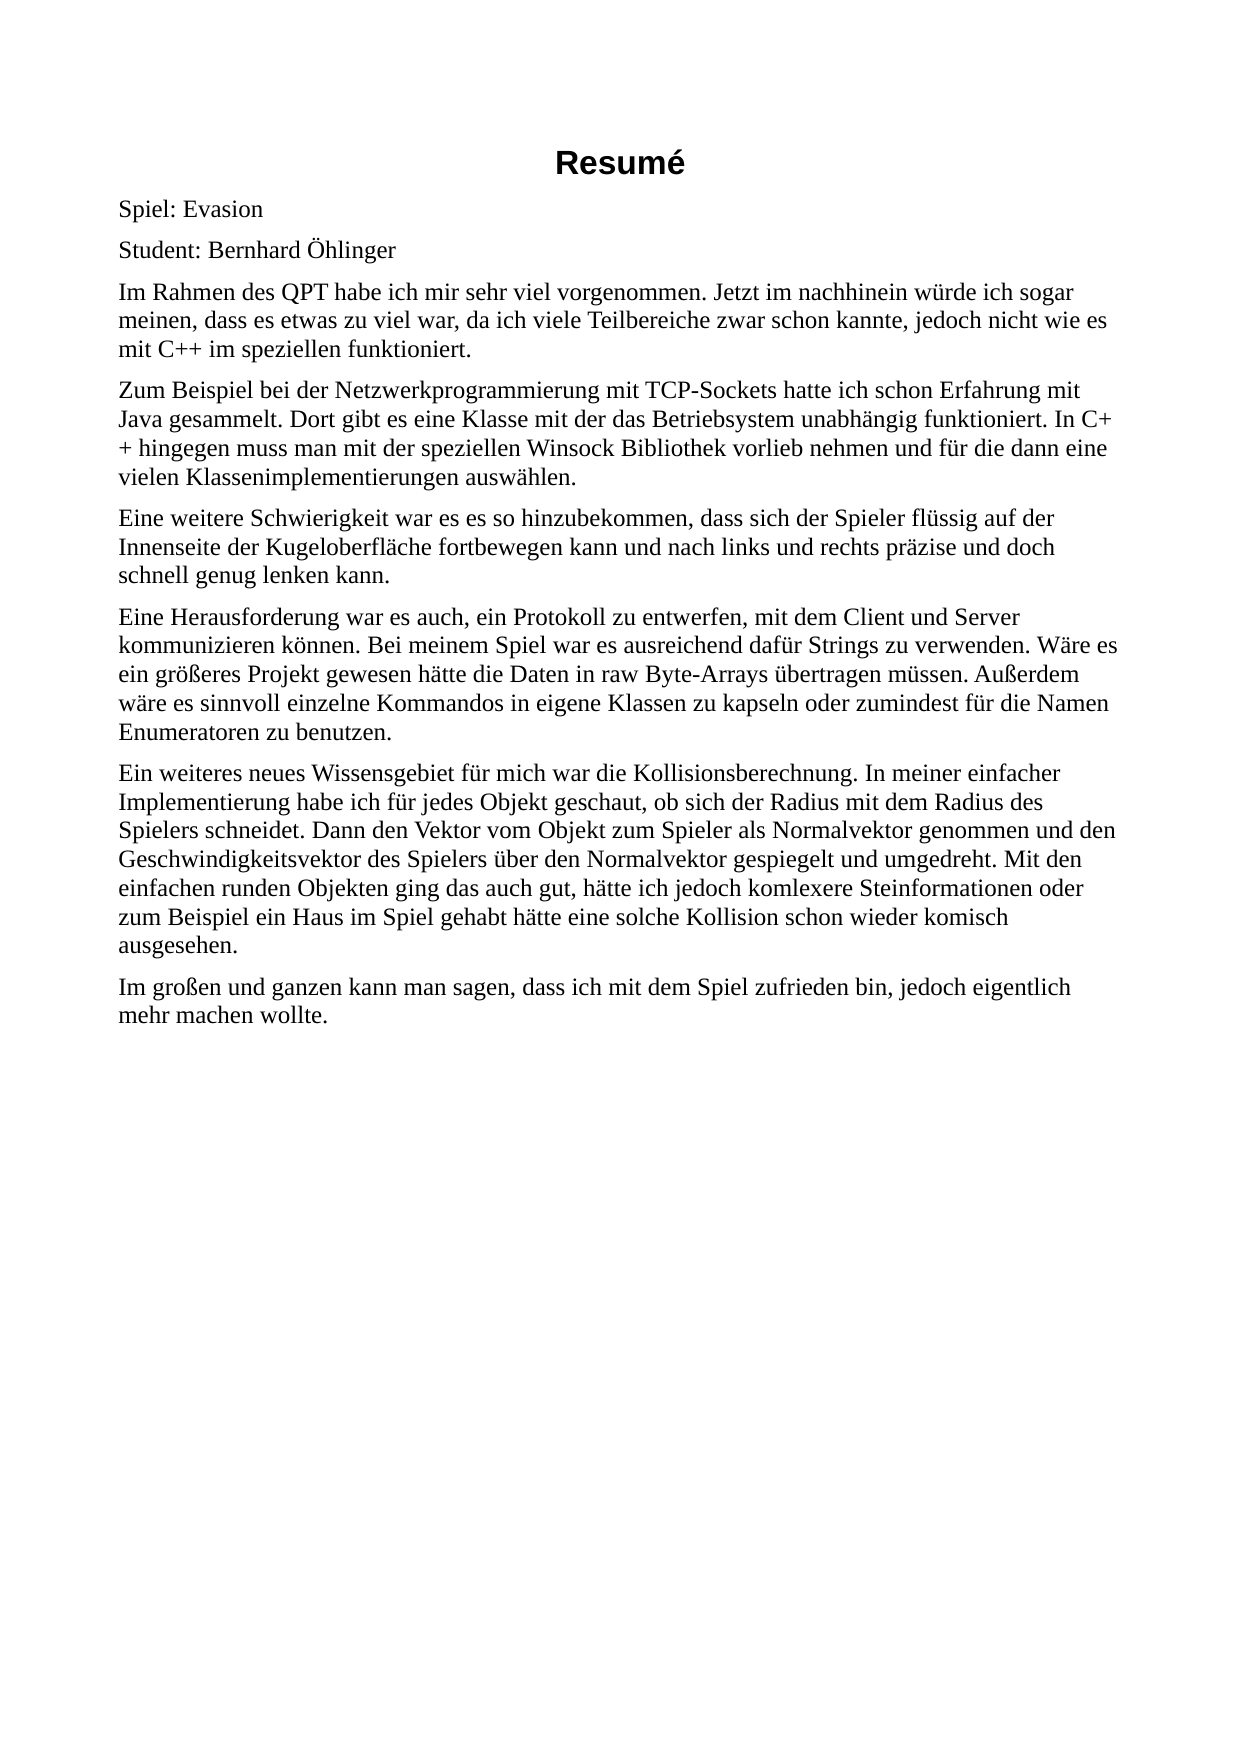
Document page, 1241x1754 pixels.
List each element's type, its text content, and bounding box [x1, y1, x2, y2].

text Spiel: Evasion [118, 194, 1122, 223]
text Im Rahmen des QPT habe ich mir sehr viel vorgenommen. Jetzt im nachhinein würde ich sogar meinen, dass es etwas zu viel war, da ich viele Teilbereiche zwar schon kannte, jedoch nicht wie es mit C++ im speziellen funktioniert. [118, 277, 1122, 363]
text Zum Beispiel bei der Netzwerkprogrammierung mit TCP-Sockets hatte ich schon Erfahrung mit Java gesammelt. Dort gibt es eine Klasse mit der das Betriebsystem unabhängig funktioniert. In C++ hingegen muss man mit der speziellen Winsock Bibliothek vorlieb nehmen und für die dann eine vielen Klassenimplementierungen auswählen. [118, 376, 1122, 491]
text Ein weiteres neues Wissensgebiet für mich war die Kollisionsberechnung. In meiner einfacher Implementierung habe ich für jedes Objekt geschaut, ob sich der Radius mit dem Radius des Spielers schneidet. Dann den Vektor vom Objekt zum Spieler als Normalvektor genommen und den Geschwindigkeitsvektor des Spielers über den Normalvektor gespiegelt und umgedreht. Mit den einfachen runden Objekten ging das auch gut, hätte ich jedoch komlexere Steinformationen oder zum Beispiel ein Haus im Spiel gehabt hätte eine solche Kollision schon wieder komisch ausgesehen. [118, 758, 1122, 959]
text Student: Bernhard Öhlinger [118, 236, 1122, 264]
text Eine weitere Schwierigkeit war es es so hinzubekommen, dass sich der Spieler flüssig auf der Innenseite der Kugeloberfläche fortbewegen kann und nach links und rechts präzise und doch schnell genug lenken kann. [118, 503, 1122, 589]
text Eine Herausforderung war es auch, ein Protokoll zu entwerfen, mit dem Client und Server kommunizieren können. Bei meinem Spiel war es ausreichend dafür Strings zu verwenden. Wäre es ein größeres Projekt gewesen hätte die Daten in raw Byte-Arrays übertragen müssen. Außerdem wäre es sinnvoll einzelne Kommandos in eigene Klassen zu kapseln oder zumindest für die Namen Enumeratoren zu benutzen. [118, 602, 1122, 746]
text Im großen und ganzen kann man sagen, dass ich mit dem Spiel zufrieden bin, jedoch eigentlich mehr machen wollte. [118, 972, 1122, 1029]
subtitle Resumé [118, 143, 1122, 182]
